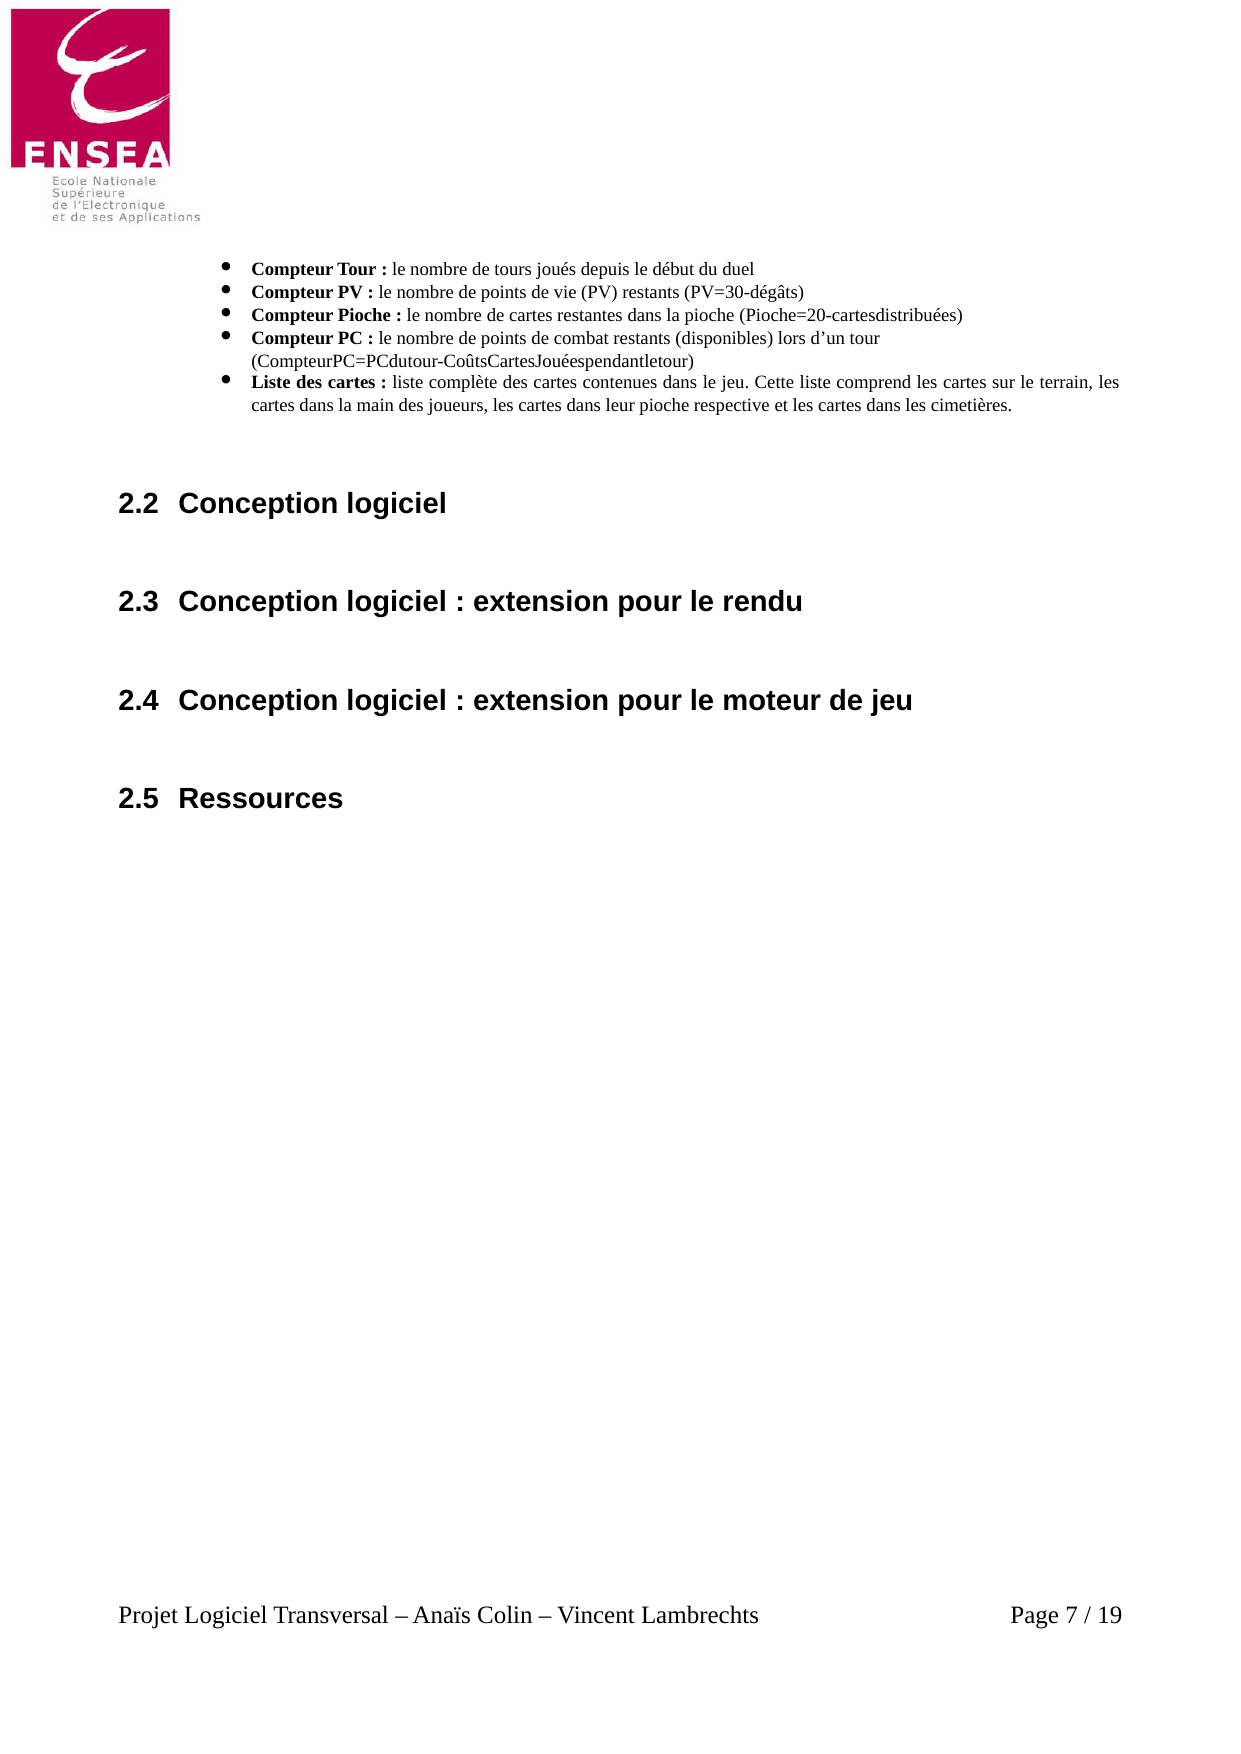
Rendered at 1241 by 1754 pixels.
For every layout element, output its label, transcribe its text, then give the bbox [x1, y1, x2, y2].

list Liste des cartes : liste complète des cartes contenues dans le jeu. Cette liste comprend les cartes sur le terrain, les cartes dans la main des joueurs, les cartes dans leur pioche respective et les cartes dans les cimetières. [222, 371, 1122, 416]
text (CompteurPC=PCdutour-CoûtsCartesJouéespendantletour) [251, 349, 1122, 371]
subtitle Conception logiciel : extension pour le rendu [118, 584, 1122, 618]
subtitle Conception logiciel [118, 486, 1122, 519]
list Compteur Pioche : le nombre de cartes restantes dans la pioche (Pioche=20-cartesdistribuées) [222, 304, 1122, 327]
list Compteur Tour : le nombre de tours joués depuis le début du duel [222, 258, 1122, 281]
subtitle Conception logiciel : extension pour le moteur de jeu [118, 683, 1122, 716]
list Compteur PV : le nombre de points de vie (PV) restants (PV=30-dégâts) [222, 281, 1122, 304]
list Compteur PC : le nombre de points de combat restants (disponibles) lors d’un tour [222, 327, 1122, 349]
subtitle Ressources [118, 781, 1122, 815]
